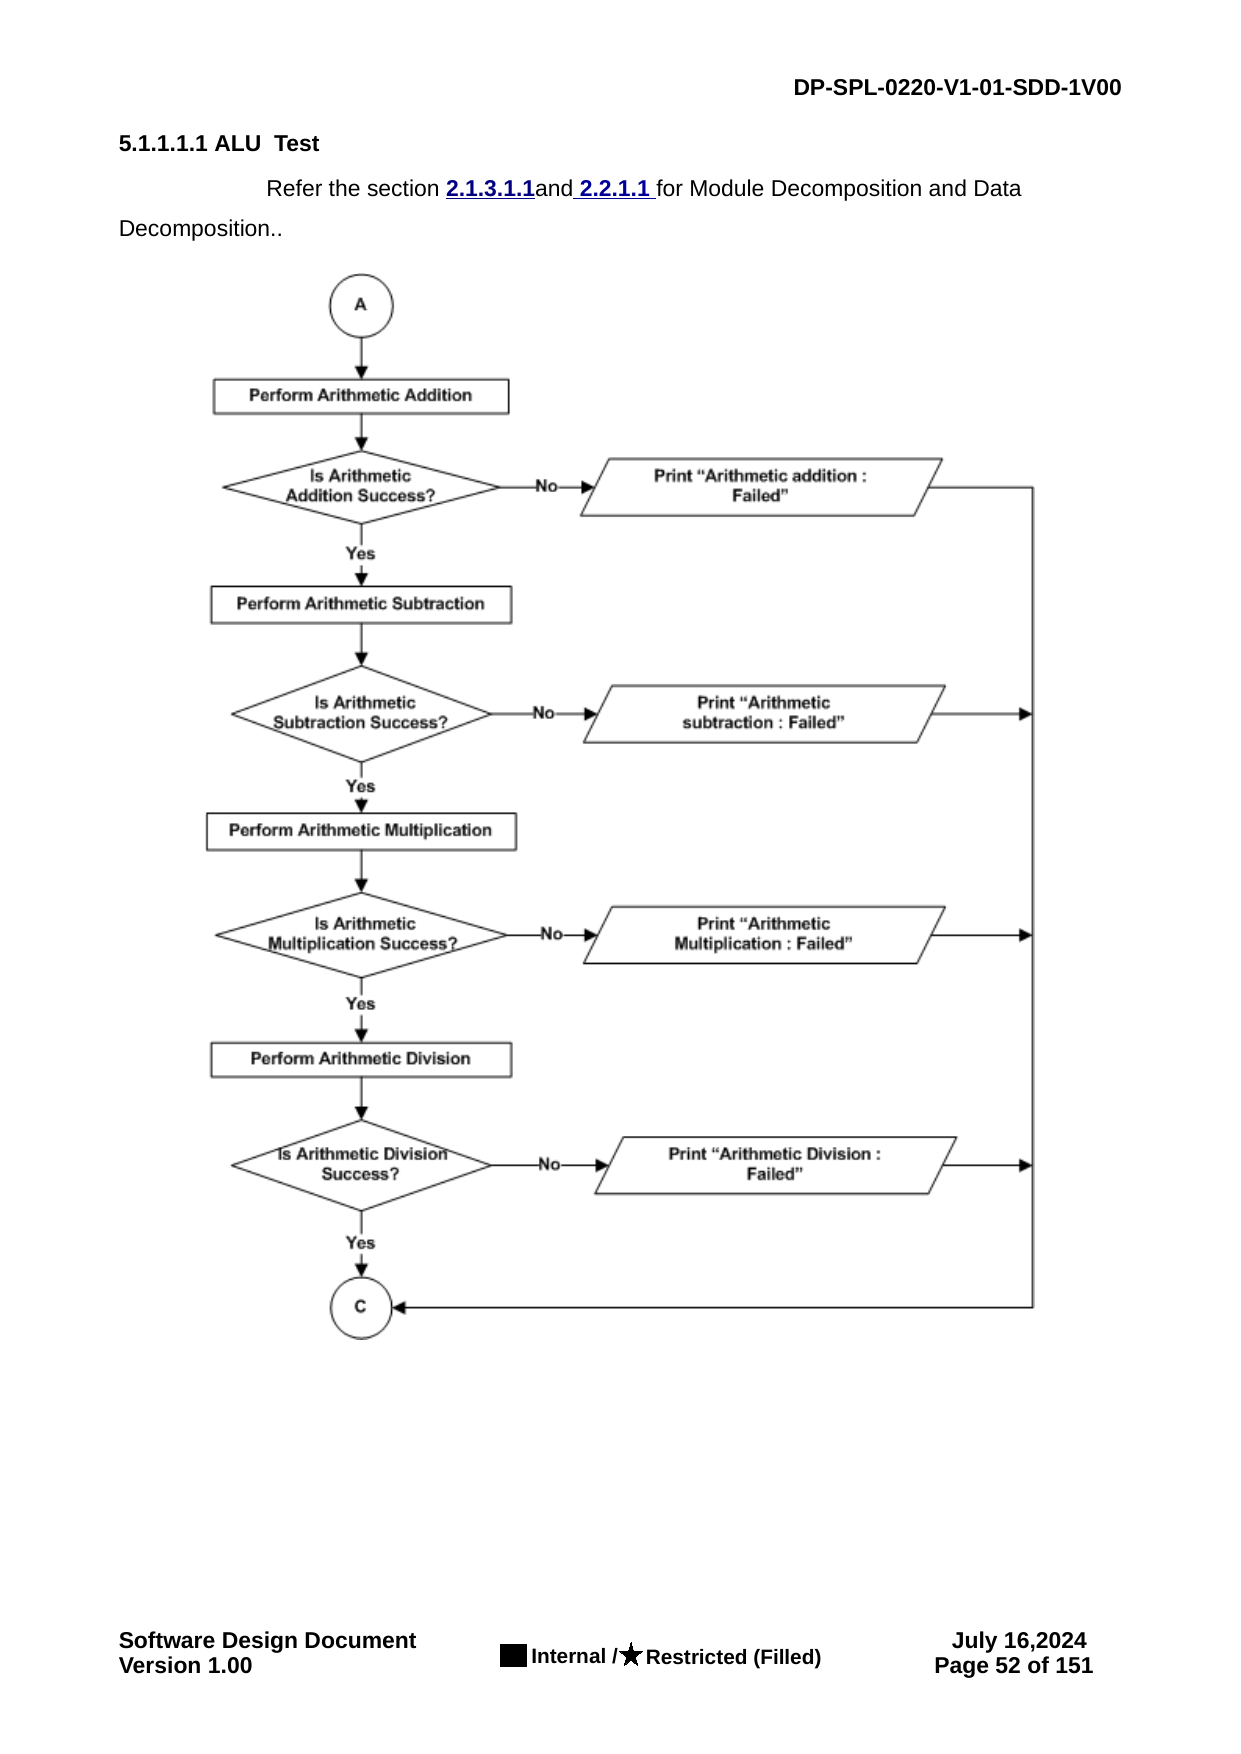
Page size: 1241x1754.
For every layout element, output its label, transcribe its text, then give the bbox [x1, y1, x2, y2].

picture [205, 273, 1035, 1340]
text Refer the section 2.1.3.1.1and 2.2.1.1 for Module Decomposition and Data Decomposition.. [118, 175, 1122, 241]
subtitle ALU Test [118, 129, 1122, 156]
